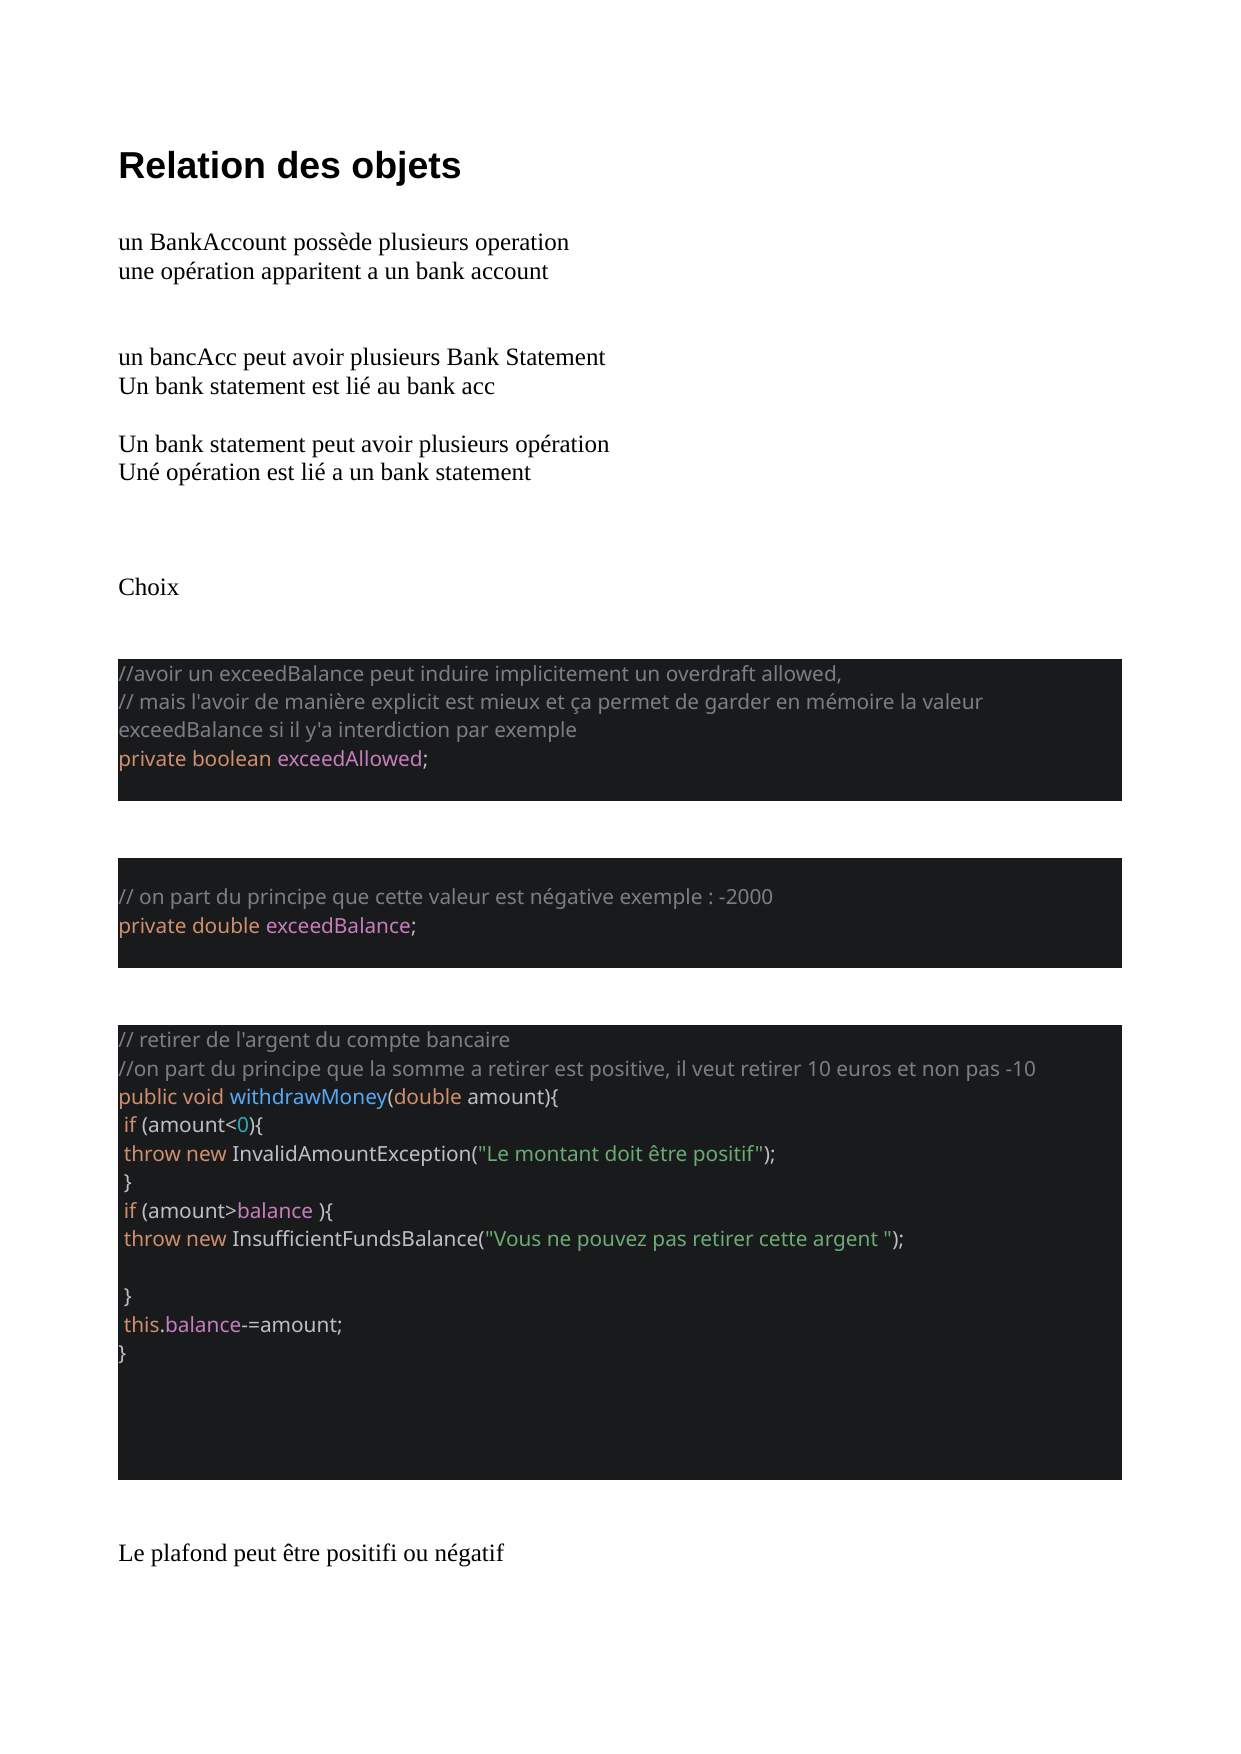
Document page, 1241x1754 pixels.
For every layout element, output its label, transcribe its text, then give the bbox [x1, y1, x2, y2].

text Uné opération est lié a un bank statement [118, 457, 1122, 486]
text // retirer de l'argent du compte bancaire //on part du principe que la somme a retirer est positive, il veut retirer 10 euros et non pas -10 public void withdrawMoney(double amount){ if (amount<0){ throw new InvalidAmountException("Le montant doit être positif"); } if (amount>balance ){ throw new InsufficientFundsBalance("Vous ne pouvez pas retirer cette argent "); } this.balance-=amount; } [118, 1025, 1122, 1367]
text un BankAccount possède plusieurs operation [118, 227, 1122, 256]
text un bancAcc peut avoir plusieurs Bank Statement [118, 342, 1122, 371]
text une opération apparitent a un bank account [118, 256, 1122, 285]
text //avoir un exceedBalance peut induire implicitement un overdraft allowed, // mais l'avoir de manière explicit est mieux et ça permet de garder en mémoire la valeur exceedBalance si il y'a interdiction par exemple private boolean exceedAllowed; [118, 659, 1122, 772]
text Un bank statement peut avoir plusieurs opération [118, 429, 1122, 457]
text // on part du principe que cette valeur est négative exemple : -2000 private double exceedBalance; [118, 858, 1122, 939]
subtitle Relation des objets [118, 143, 1122, 186]
text Un bank statement est lié au bank acc [118, 371, 1122, 400]
text Choix [118, 572, 1122, 601]
text Le plafond peut être positifi ou négatif [118, 1538, 1122, 1567]
